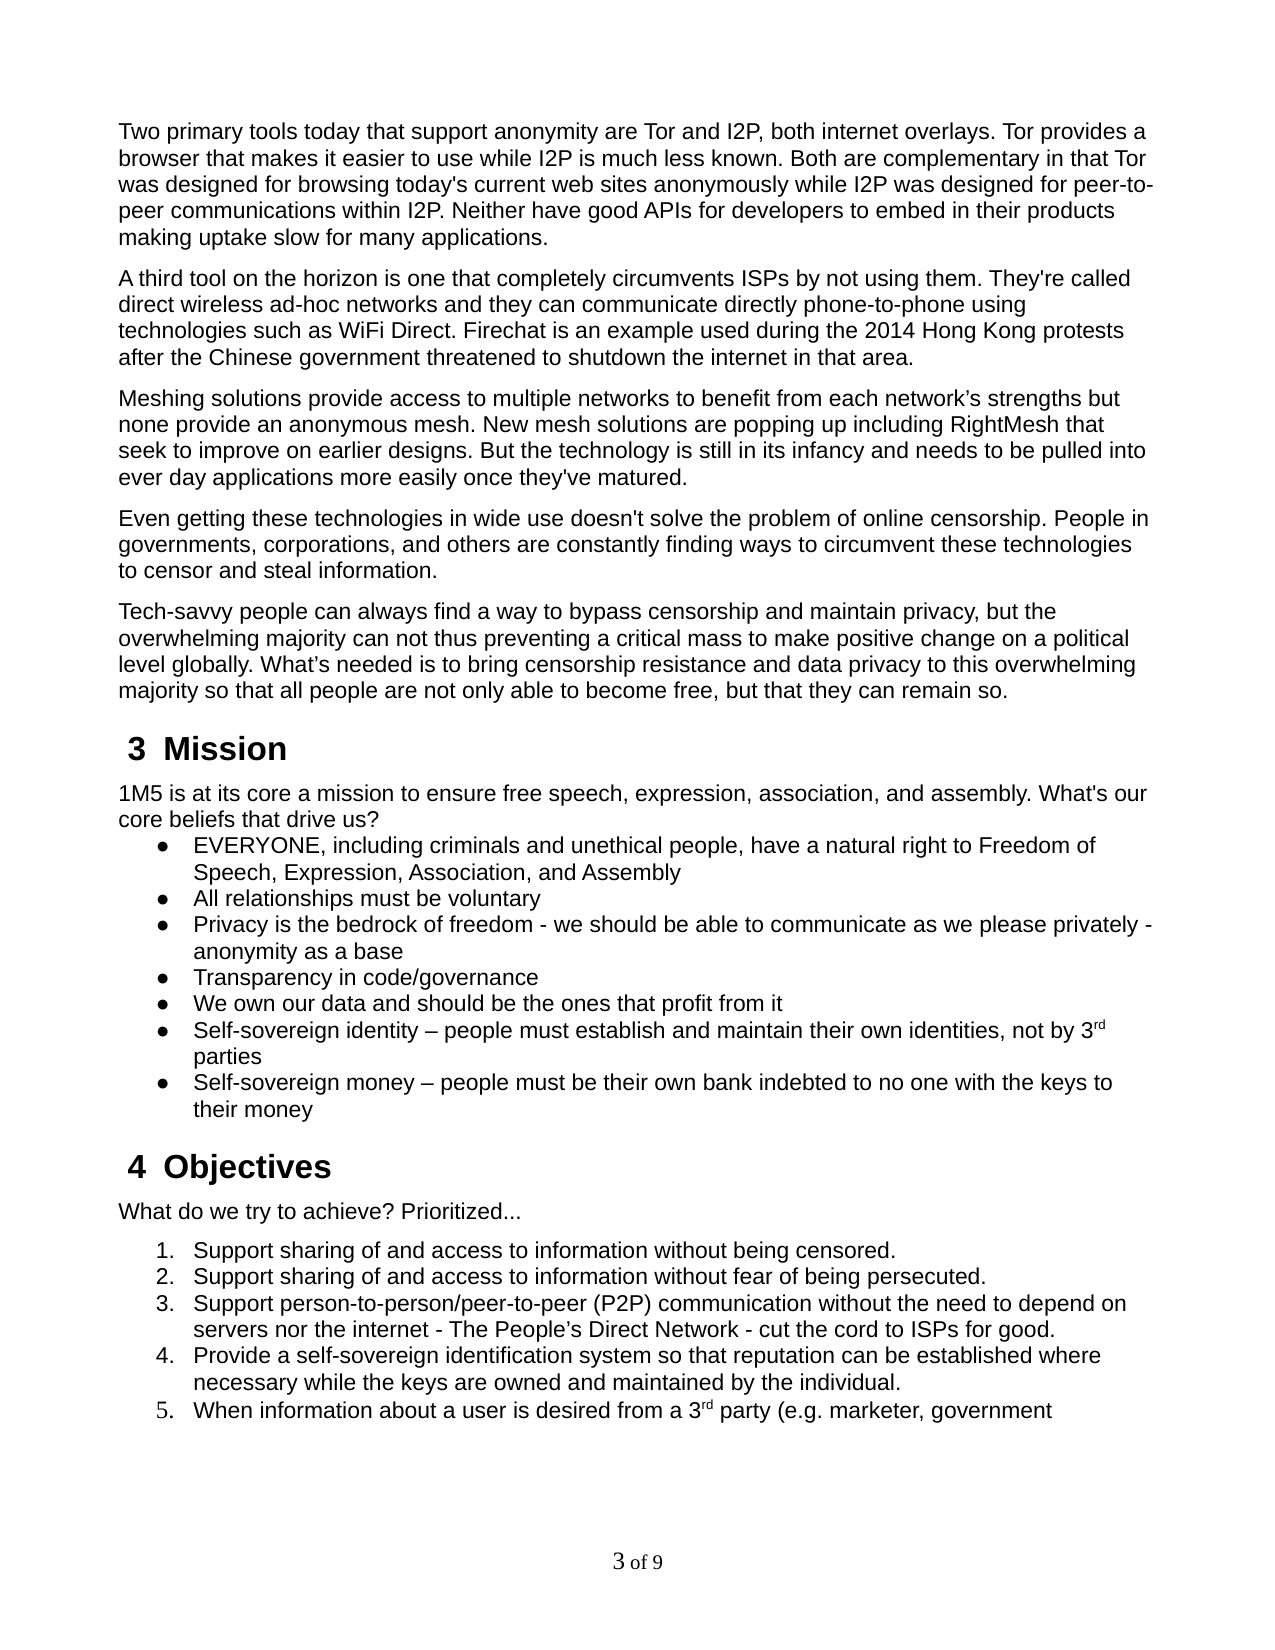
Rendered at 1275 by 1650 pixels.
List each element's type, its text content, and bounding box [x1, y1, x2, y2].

text 1M5 is at its core a mission to ensure free speech, expression, association, and assembly. What's our core beliefs that drive us? [118, 779, 1157, 832]
list EVERYONE, including criminals and unethical people, have a natural right to Freedom of Speech, Expression, Association, and Assembly [156, 832, 1157, 885]
text A third tool on the horizon is one that completely circumvents ISPs by not using them. They're called direct wireless ad-hoc networks and they can communicate directly phone-to-phone using technologies such as WiFi Direct. Firechat is an example used during the 2014 Hong Kong protests after the Chinese government threatened to shutdown the internet in that area. [118, 264, 1157, 370]
text Tech-savvy people can always find a way to bypass censorship and maintain privacy, but the overwhelming majority can not thus preventing a critical mass to make positive change on a political level globally. What’s needed is to bring censorship resistance and data privacy to this overwhelming majority so that all people are not only able to become free, but that they can remain so. [118, 598, 1157, 703]
list Support sharing of and access to information without fear of being persecuted. [156, 1263, 1157, 1289]
text Two primary tools today that support anonymity are Tor and I2P, both internet overlays. Tor provides a browser that makes it easier to use while I2P is much less known. Both are complementary in that Tor was designed for browsing today's current web sites anonymously while I2P was designed for peer-to-peer communications within I2P. Neither have good APIs for developers to embed in their products making uptake slow for many applications. [118, 118, 1157, 250]
list Support person-to-person/peer-to-peer (P2P) communication without the need to depend on servers nor the internet - The People’s Direct Network - cut the cord to ISPs for good. [156, 1289, 1157, 1342]
list Transparency in code/governance [156, 964, 1157, 990]
list Self-sovereign identity – people must establish and maintain their own identities, not by 3rd parties [156, 1017, 1157, 1069]
list We own our data and should be the ones that profit from it [156, 990, 1157, 1017]
text What do we try to achieve? Prioritized... [118, 1198, 1157, 1224]
subtitle Objectives [118, 1147, 1157, 1186]
list All relationships must be voluntary [156, 885, 1157, 911]
text Even getting these technologies in wide use doesn't solve the problem of online censorship. People in governments, corporations, and others are constantly finding ways to circumvent these technologies to censor and steal information. [118, 504, 1157, 583]
list Provide a self-sovereign identification system so that reputation can be established where necessary while the keys are owned and maintained by the individual. [156, 1342, 1157, 1395]
list When information about a user is desired from a 3rd party (e.g. marketer, government [156, 1395, 1157, 1424]
subtitle Mission [118, 728, 1157, 767]
list Self-sovereign money – people must be their own bank indebted to no one with the keys to their money [156, 1069, 1157, 1122]
list Support sharing of and access to information without being censored. [156, 1237, 1157, 1263]
list Privacy is the bedrock of freedom - we should be able to communicate as we please privately - anonymity as a base [156, 911, 1157, 964]
text Meshing solutions provide access to multiple networks to benefit from each network’s strengths but none provide an anonymous mesh. New mesh solutions are popping up including RightMesh that seek to improve on earlier designs. But the technology is still in its infancy and needs to be pulled into ever day applications more easily once they've matured. [118, 384, 1157, 490]
